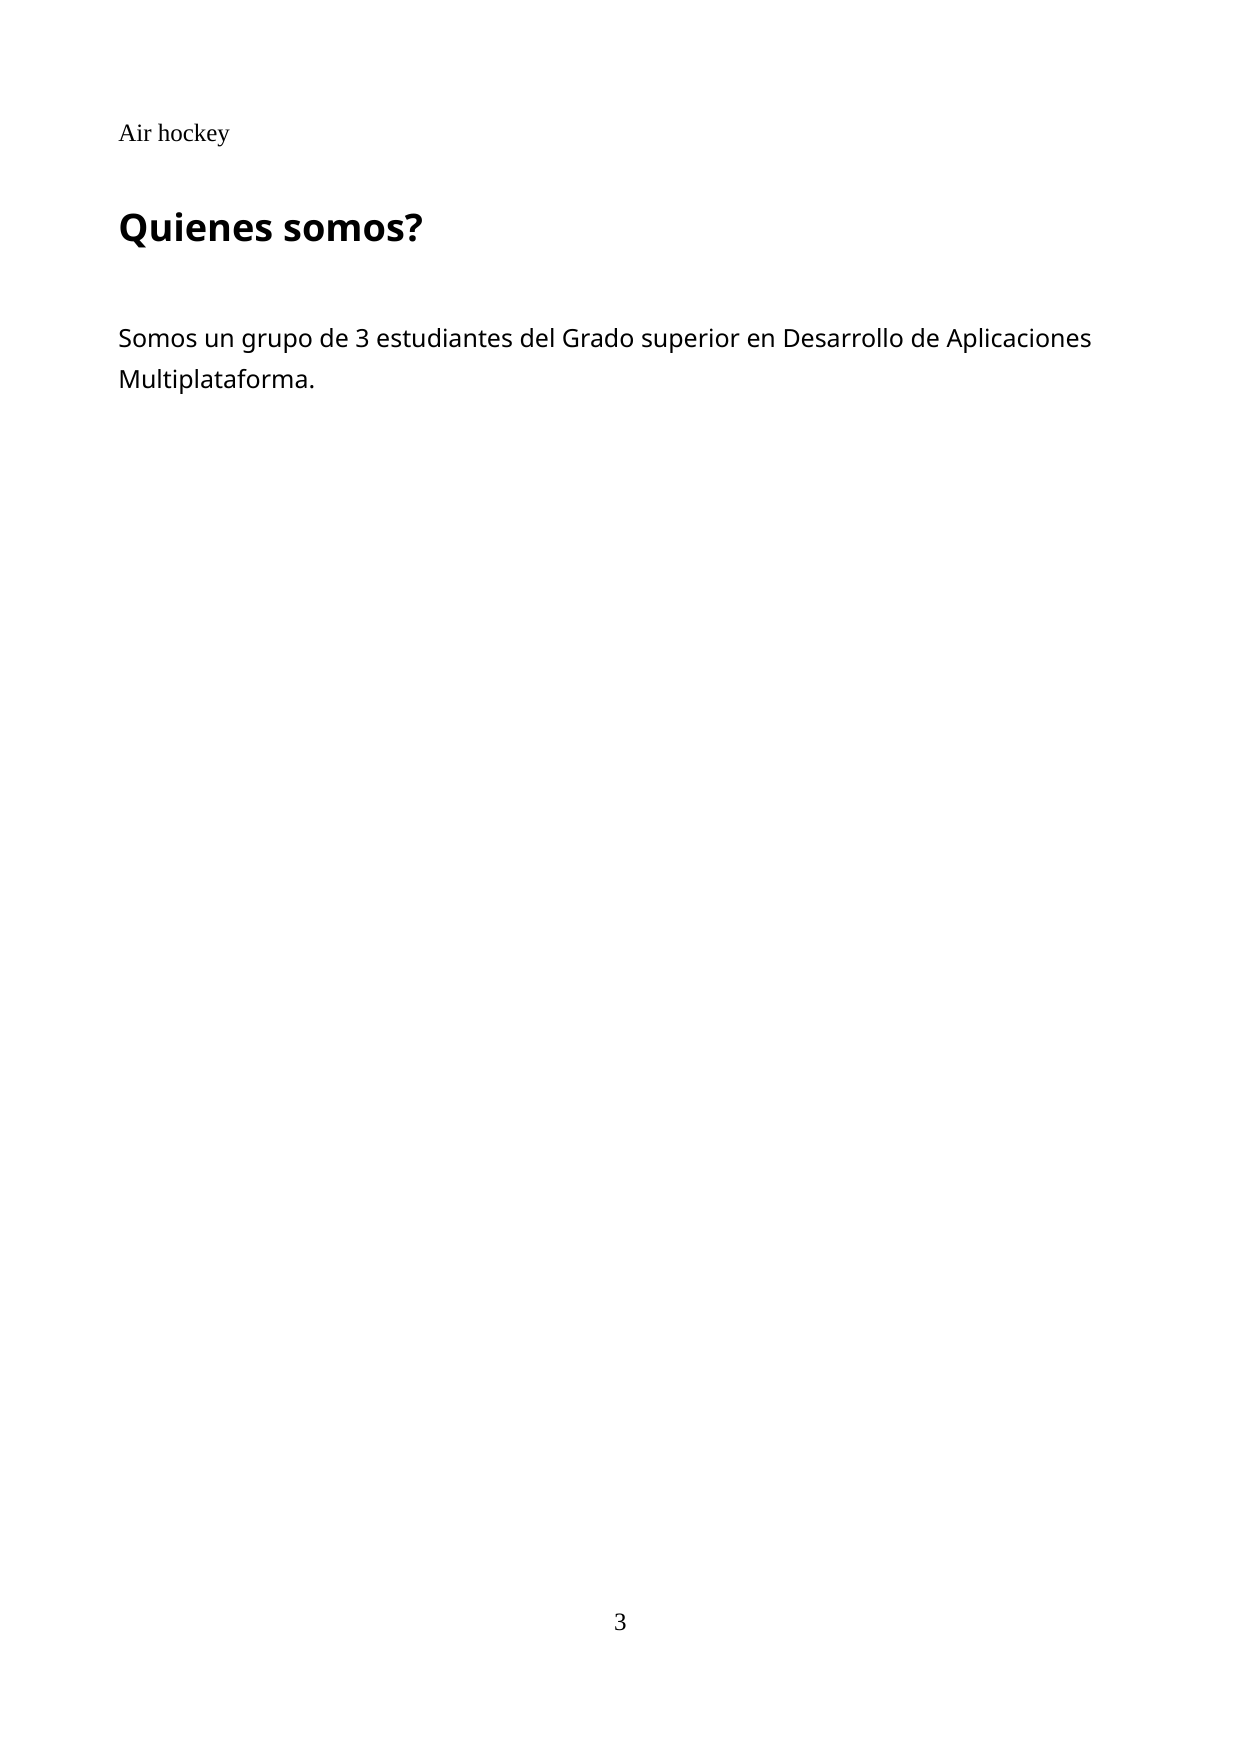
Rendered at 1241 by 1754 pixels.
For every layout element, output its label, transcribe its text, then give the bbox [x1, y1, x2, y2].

subtitle Quienes somos? [118, 201, 1122, 253]
text Somos un grupo de 3 estudiantes del Grado superior en Desarrollo de Aplicaciones Multiplataforma. [118, 321, 1122, 396]
